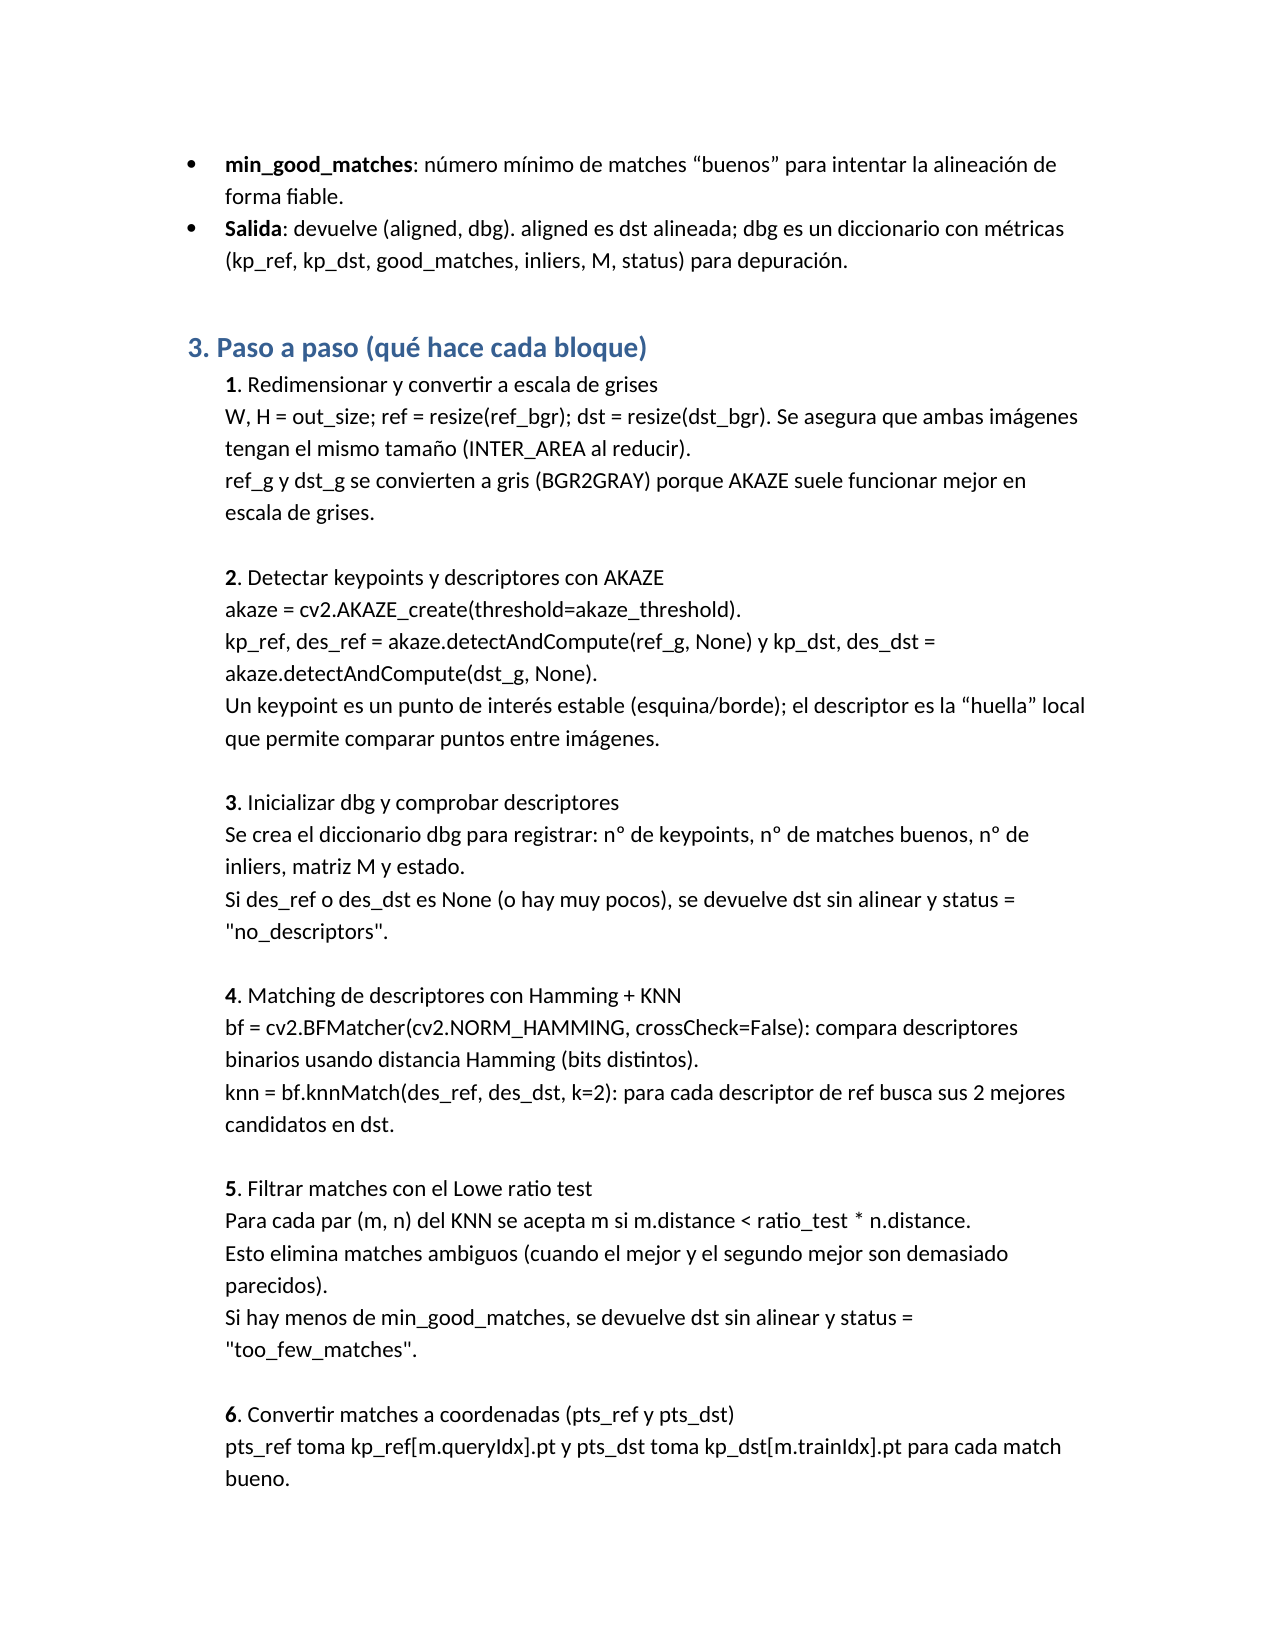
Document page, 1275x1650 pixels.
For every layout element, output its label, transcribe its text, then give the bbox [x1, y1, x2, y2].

list 6. Convertir matches a coordenadas (pts_ref y pts_dst) [187, 1400, 1087, 1428]
list Salida: devuelve (aligned, dbg). aligned es dst alineada; dbg es un diccionario con métricas (kp_ref, kp_dst, good_matches, inliers, M, status) para depuración. [187, 214, 1087, 274]
list 4. Matching de descriptores con Hamming + KNN [187, 981, 1087, 1009]
list 2. Detectar keypoints y descriptores con AKAZE [187, 563, 1087, 591]
list min_good_matches: número mínimo de matches “buenos” para intentar la alineación de forma fiable. [187, 150, 1087, 210]
list W, H = out_size; ref = resize(ref_bgr); dst = resize(dst_bgr). Se asegura que ambas imágenes tengan el mismo tamaño (INTER_AREA al reducir). [187, 402, 1087, 462]
list Para cada par (m, n) del KNN se acepta m si m.distance < ratio_test * n.distance. [187, 1207, 1087, 1234]
list pts_ref toma kp_ref[m.queryIdx].pt y pts_dst toma kp_dst[m.trainIdx].pt para cada match bueno. [187, 1432, 1087, 1492]
list ref_g y dst_g se convierten a gris (BGR2GRAY) porque AKAZE suele funcionar mejor en escala de grises. [187, 466, 1087, 526]
list Esto elimina matches ambiguos (cuando el mejor y el segundo mejor son demasiado parecidos). [187, 1239, 1087, 1299]
list 1. Redimensionar y convertir a escala de grises [187, 370, 1087, 398]
list 3. Inicializar dbg y comprobar descriptores [187, 788, 1087, 816]
subtitle 3. Paso a paso (qué hace cada bloque) [187, 329, 1087, 364]
list Si des_ref o des_dst es None (o hay muy pocos), se devuelve dst sin alinear y status = "no_descriptors". [187, 885, 1087, 945]
list kp_ref, des_ref = akaze.detectAndCompute(ref_g, None) y kp_dst, des_dst = akaze.detectAndCompute(dst_g, None). [187, 627, 1087, 687]
list Un keypoint es un punto de interés estable (esquina/borde); el descriptor es la “huella” local que permite comparar puntos entre imágenes. [187, 692, 1087, 752]
list knn = bf.knnMatch(des_ref, des_dst, k=2): para cada descriptor de ref busca sus 2 mejores candidatos en dst. [187, 1078, 1087, 1138]
list akaze = cv2.AKAZE_create(threshold=akaze_threshold). [187, 595, 1087, 623]
list 5. Filtrar matches con el Lowe ratio test [187, 1174, 1087, 1202]
list bf = cv2.BFMatcher(cv2.NORM_HAMMING, crossCheck=False): compara descriptores binarios usando distancia Hamming (bits distintos). [187, 1013, 1087, 1074]
list Si hay menos de min_good_matches, se devuelve dst sin alinear y status = "too_few_matches". [187, 1303, 1087, 1363]
list Se crea el diccionario dbg para registrar: nº de keypoints, nº de matches buenos, nº de inliers, matriz M y estado. [187, 820, 1087, 881]
